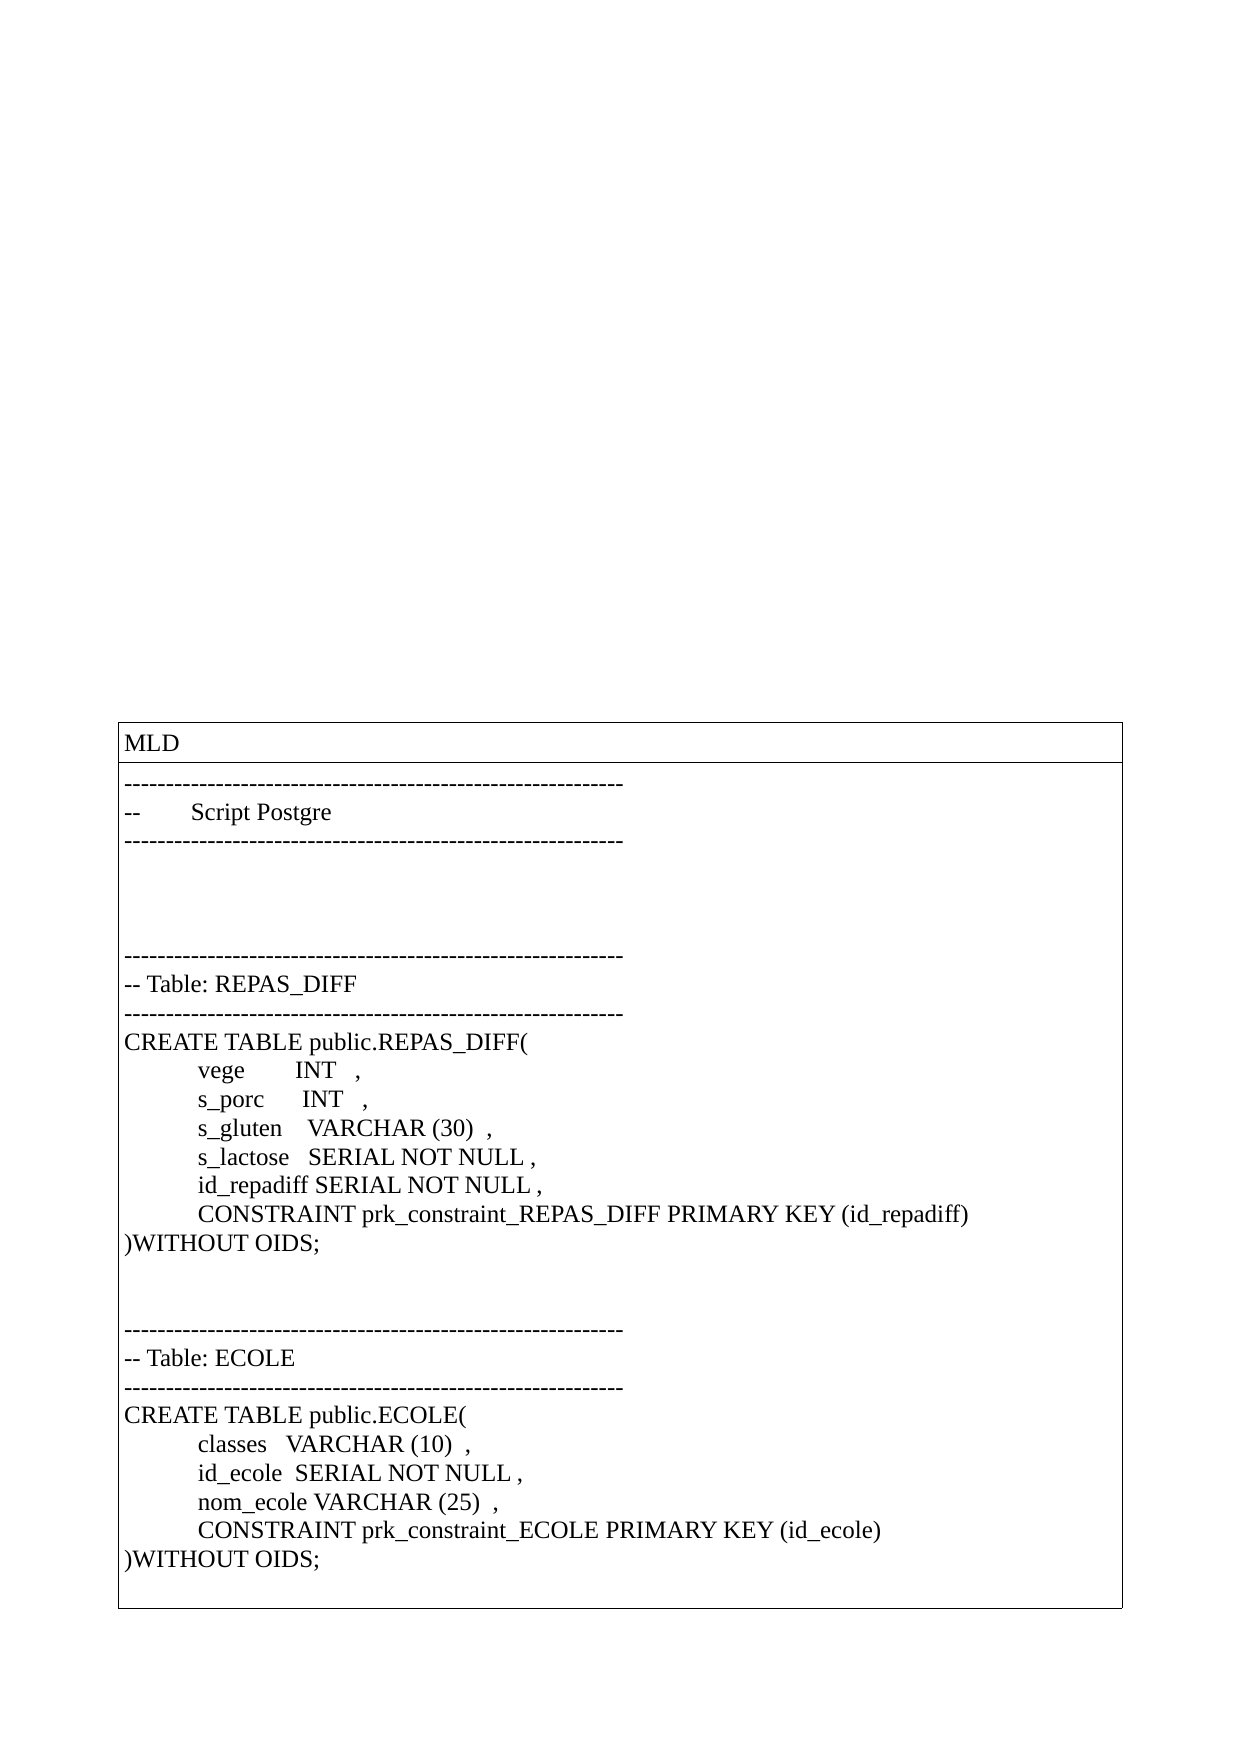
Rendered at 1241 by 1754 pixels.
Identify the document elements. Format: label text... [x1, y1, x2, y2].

table_cell ------------------------------------------------------------ -- Script Postgre ------------------------------------------------------------ ------------------------------------------------------------ -- Table: REPAS_DIFF ------------------------------------------------------------ CREATE TABLE public.REPAS_DIFF( vege INT , s_porc INT , s_gluten VARCHAR (30) , s_lactose SERIAL NOT NULL , id_repadiff SERIAL NOT NULL , CONSTRAINT prk_constraint_REPAS_DIFF PRIMARY KEY (id_repadiff) )WITHOUT OIDS; ------------------------------------------------------------ -- Table: ECOLE ------------------------------------------------------------ CREATE TABLE public.ECOLE( classes VARCHAR (10) , id_ecole SERIAL NOT NULL , nom_ecole VARCHAR (25) , CONSTRAINT prk_constraint_ECOLE PRIMARY KEY (id_ecole) )WITHOUT OIDS; [119, 763, 1122, 1607]
table_header MLD [119, 723, 1122, 762]
